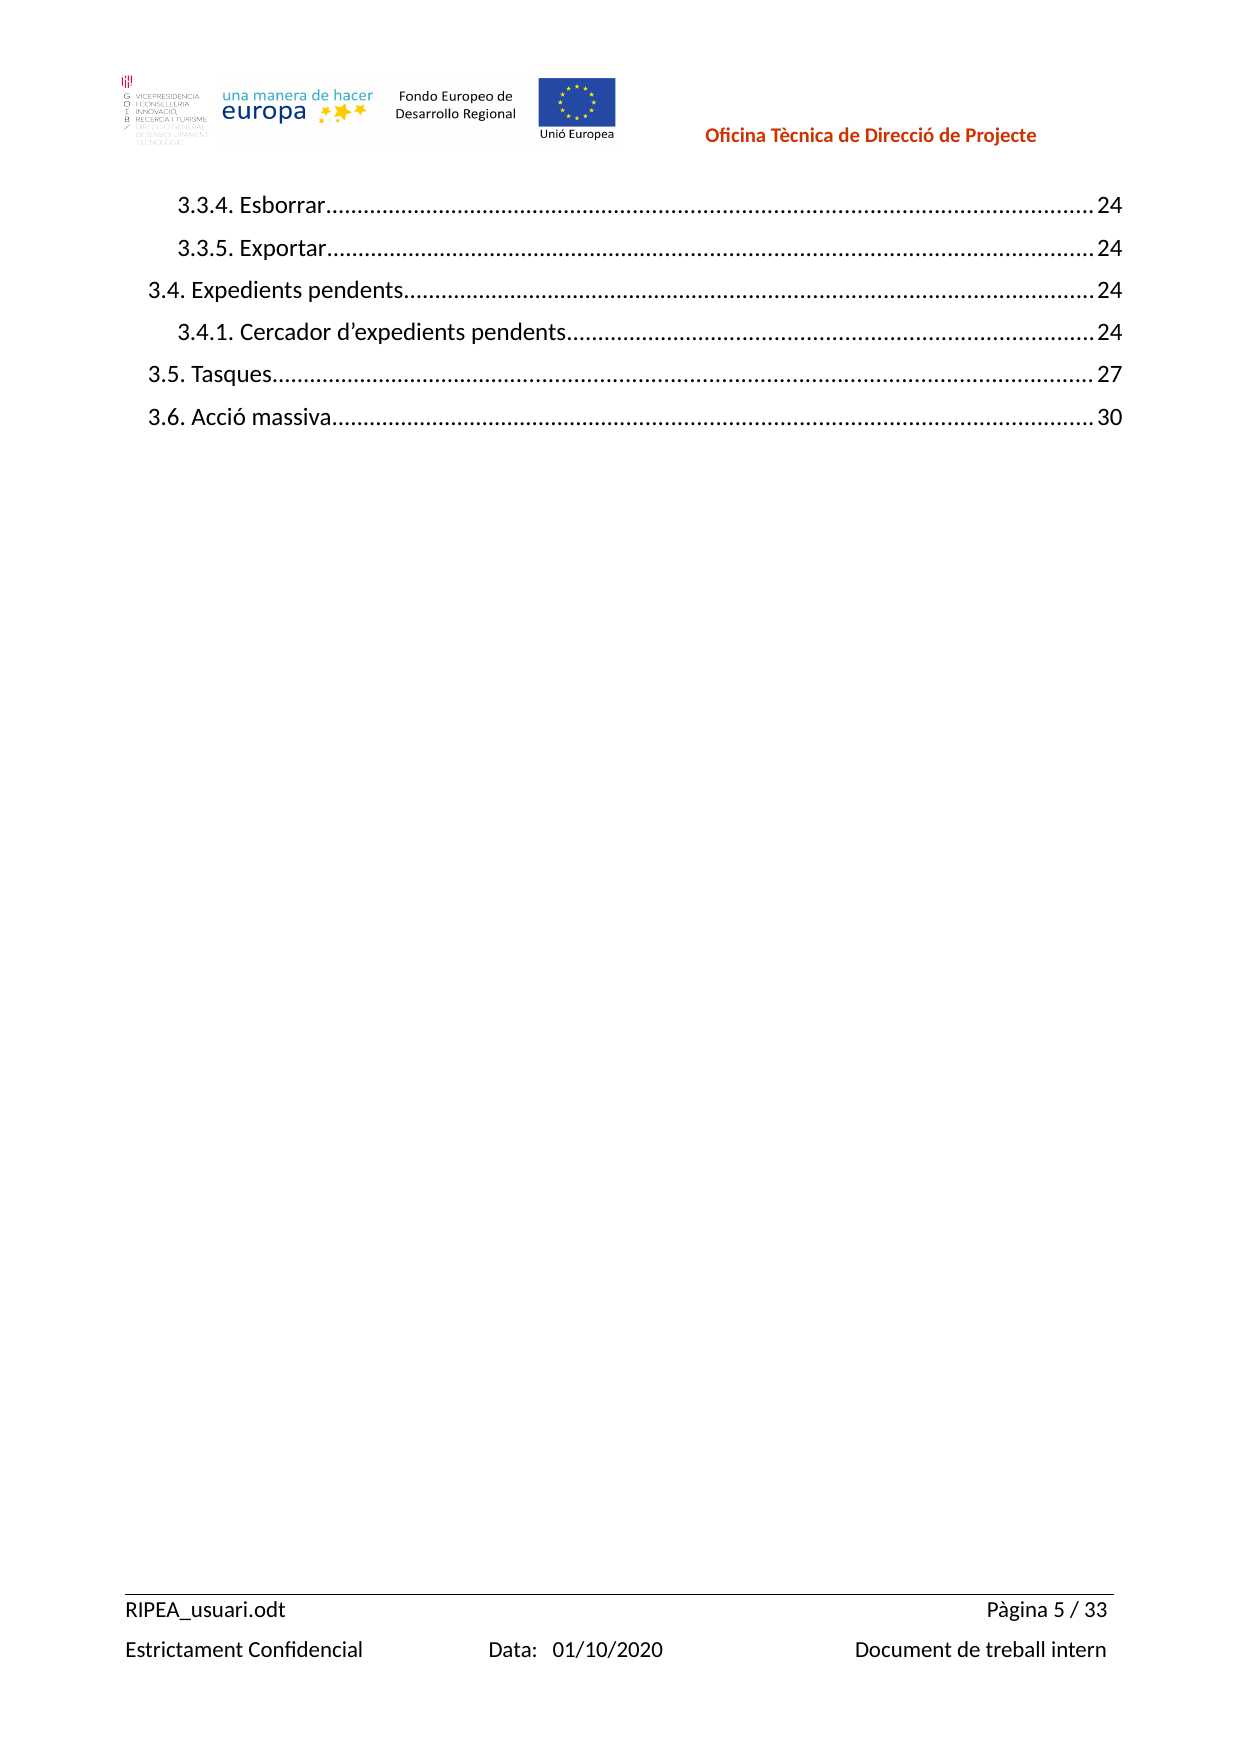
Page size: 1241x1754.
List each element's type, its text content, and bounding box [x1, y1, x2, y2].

text 3.3.5. Exportar 24 [177, 232, 1122, 262]
text 3.4.1. Cercador d’expedients pendents 24 [177, 316, 1122, 347]
text 3.5. Tasques 27 [148, 359, 1122, 389]
text 3.4. Expedients pendents 24 [148, 274, 1122, 304]
text 3.3.4. Esborrar 24 [177, 189, 1122, 220]
picture [118, 73, 213, 147]
picture [219, 73, 621, 147]
text 3.6. Acció massiva 30 [148, 401, 1122, 431]
